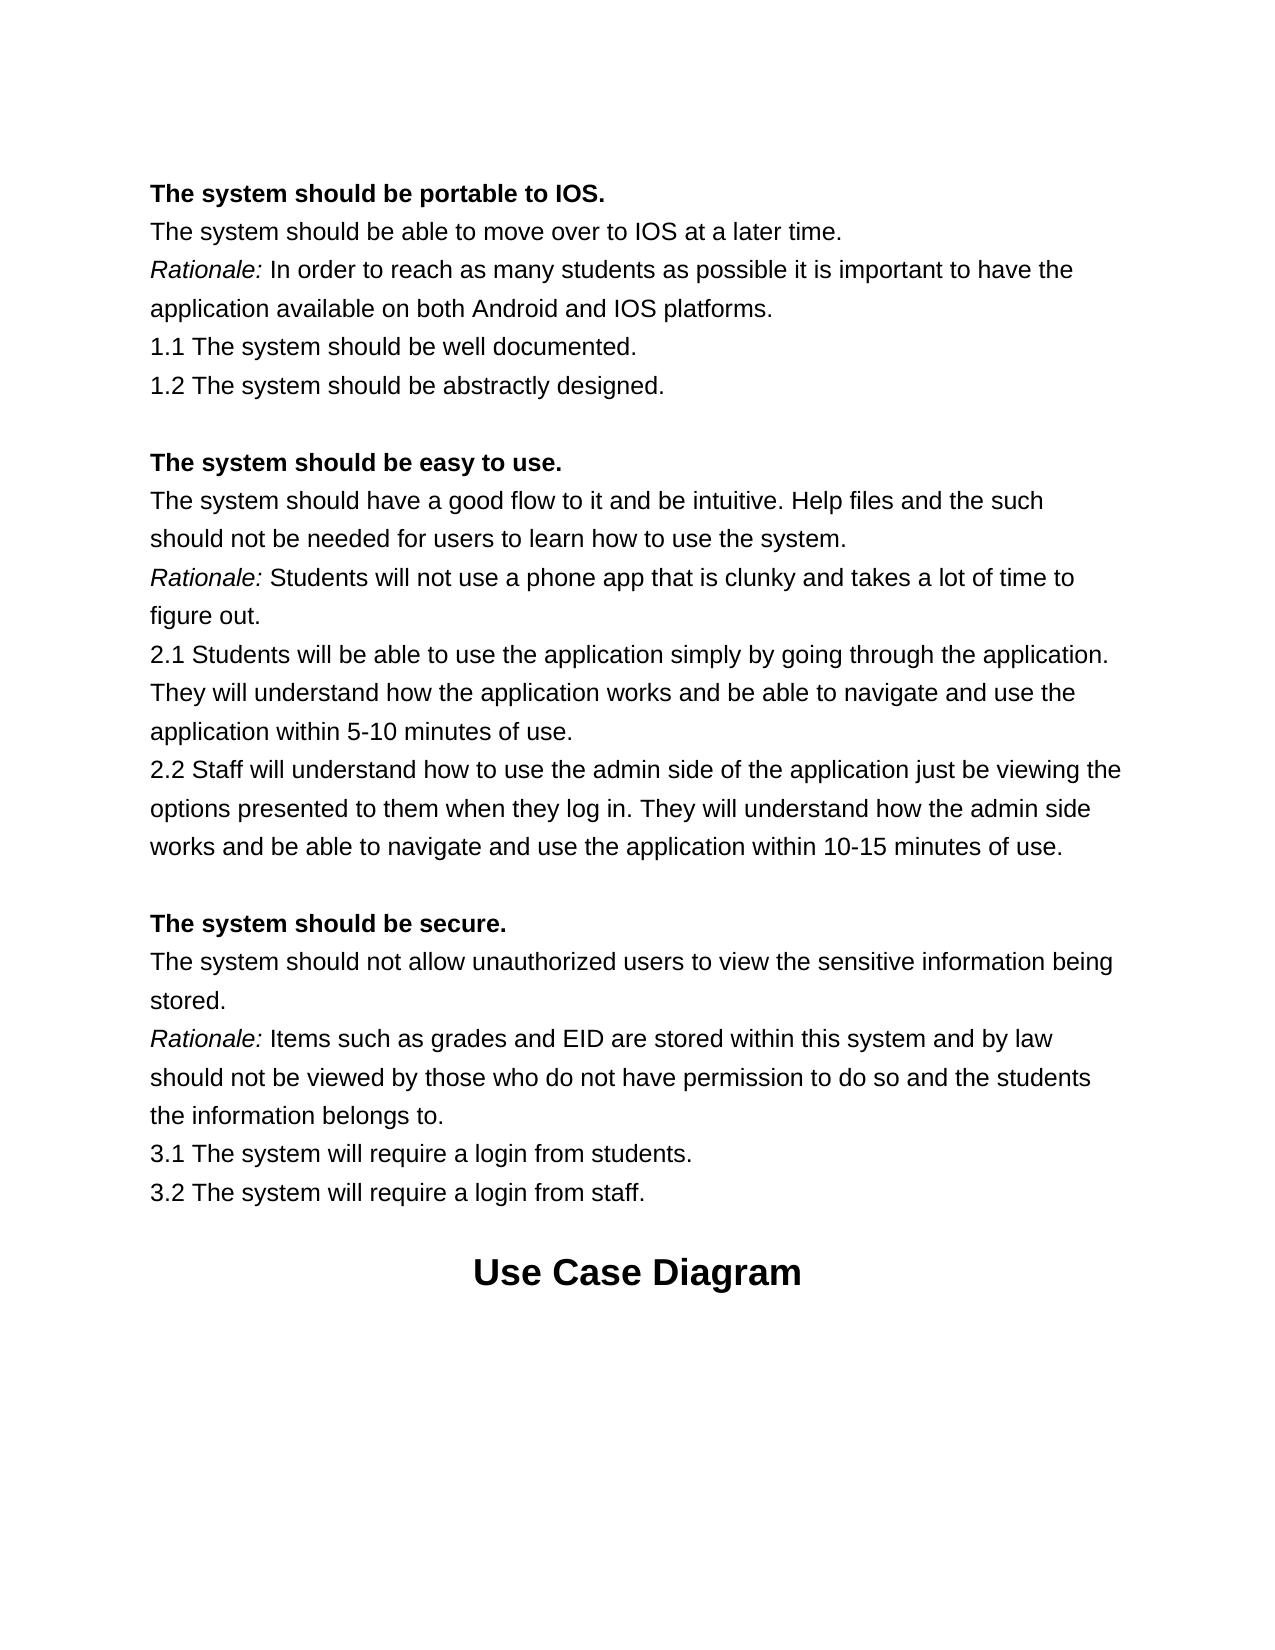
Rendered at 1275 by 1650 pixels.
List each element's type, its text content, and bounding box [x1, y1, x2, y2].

text 1.2 The system should be abstractly designed. [150, 372, 1125, 399]
text Rationale: Students will not use a phone app that is clunky and takes a lot of time to figure out. 2.1 Students will be able to use the application simply by going through the application. They will understand how the application works and be able to navigate and use the application within 5-10 minutes of use. [150, 564, 1125, 745]
text 1.1 The system should be well documented. [150, 333, 1125, 361]
text The system should have a good flow to it and be intuitive. Help files and the such should not be needed for users to learn how to use the system. [150, 487, 1125, 553]
text The system should be portable to IOS. The system should be able to move over to IOS at a later time. [150, 179, 1125, 246]
text The system should be easy to use. [150, 448, 1125, 476]
text 2.2 Staff will understand how to use the admin side of the application just be viewing the options presented to them when they log in. They will understand how the admin side works and be able to navigate and use the application within 10-15 minutes of use. [150, 756, 1125, 861]
text Rationale: Items such as grades and EID are stored within this system and by law should not be viewed by those who do not have permission to do so and the students the information belongs to. [150, 1025, 1125, 1130]
text Use Case Diagram [150, 1252, 1125, 1293]
text Rationale: In order to reach as many students as possible it is important to have the application available on both Android and IOS platforms. [150, 256, 1125, 323]
text 3.2 The system will require a login from staff. [150, 1179, 1125, 1242]
text The system should be secure. [150, 910, 1125, 938]
text 3.1 The system will require a login from students. [150, 1140, 1125, 1168]
text The system should not allow unauthorized users to view the sensitive information being stored. [150, 948, 1125, 1014]
